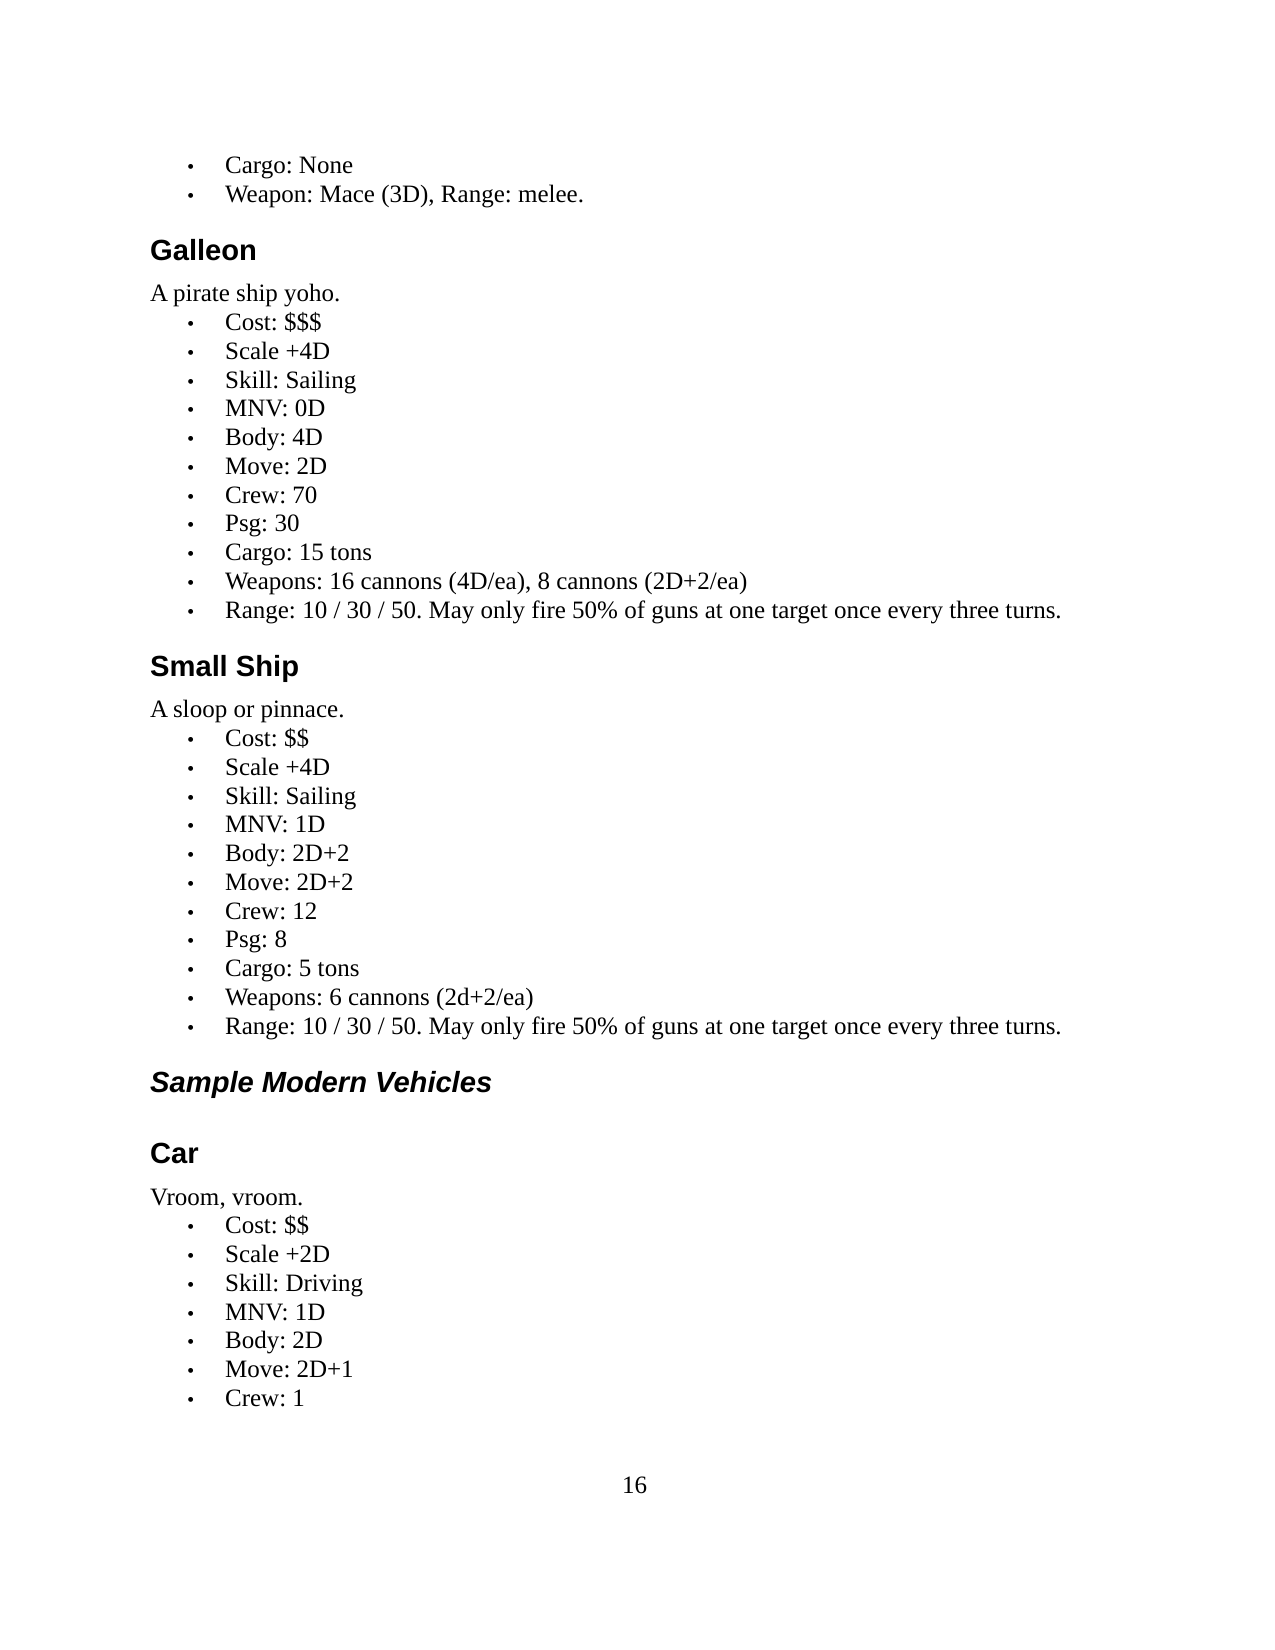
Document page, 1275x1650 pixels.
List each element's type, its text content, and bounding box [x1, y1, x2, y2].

list Weapon: Mace (3D), Range: melee. [187, 179, 1125, 207]
list Cargo: None [187, 150, 1125, 179]
list Crew: 1 [187, 1383, 1125, 1412]
list MNV: 1D [187, 809, 1125, 838]
list Scale +4D [187, 752, 1125, 781]
list Crew: 12 [187, 896, 1125, 924]
list Body: 4D [187, 422, 1125, 451]
subtitle Car [150, 1136, 1125, 1169]
subtitle Sample Modern Vehicles [150, 1064, 1125, 1098]
list Move: 2D [187, 451, 1125, 480]
list Cargo: 5 tons [187, 953, 1125, 982]
list Cost: $$$ [187, 307, 1125, 336]
list Crew: 70 [187, 480, 1125, 508]
text A pirate ship yoho. [150, 278, 1125, 307]
list MNV: 0D [187, 393, 1125, 422]
list Weapons: 6 cannons (2d+2/ea) [187, 982, 1125, 1011]
list Scale +2D [187, 1239, 1125, 1268]
list Range: 10 / 30 / 50. May only fire 50% of guns at one target once every three turns. [187, 595, 1125, 623]
list Body: 2D+2 [187, 838, 1125, 867]
subtitle Galleon [150, 232, 1125, 266]
list Skill: Sailing [187, 365, 1125, 393]
list Weapons: 16 cannons (4D/ea), 8 cannons (2D+2/ea) [187, 566, 1125, 595]
list MNV: 1D [187, 1297, 1125, 1325]
list Psg: 30 [187, 508, 1125, 537]
subtitle Small Ship [150, 648, 1125, 682]
list Skill: Driving [187, 1268, 1125, 1297]
text A sloop or pinnace. [150, 694, 1125, 723]
list Cost: $$ [187, 1210, 1125, 1239]
list Move: 2D+2 [187, 867, 1125, 896]
list Scale +4D [187, 336, 1125, 365]
list Body: 2D [187, 1325, 1125, 1354]
list Cargo: 15 tons [187, 537, 1125, 566]
list Cost: $$ [187, 723, 1125, 752]
list Skill: Sailing [187, 781, 1125, 809]
list Move: 2D+1 [187, 1354, 1125, 1383]
list Range: 10 / 30 / 50. May only fire 50% of guns at one target once every three turns. [187, 1011, 1125, 1039]
list Psg: 8 [187, 924, 1125, 953]
text Vroom, vroom. [150, 1182, 1125, 1210]
